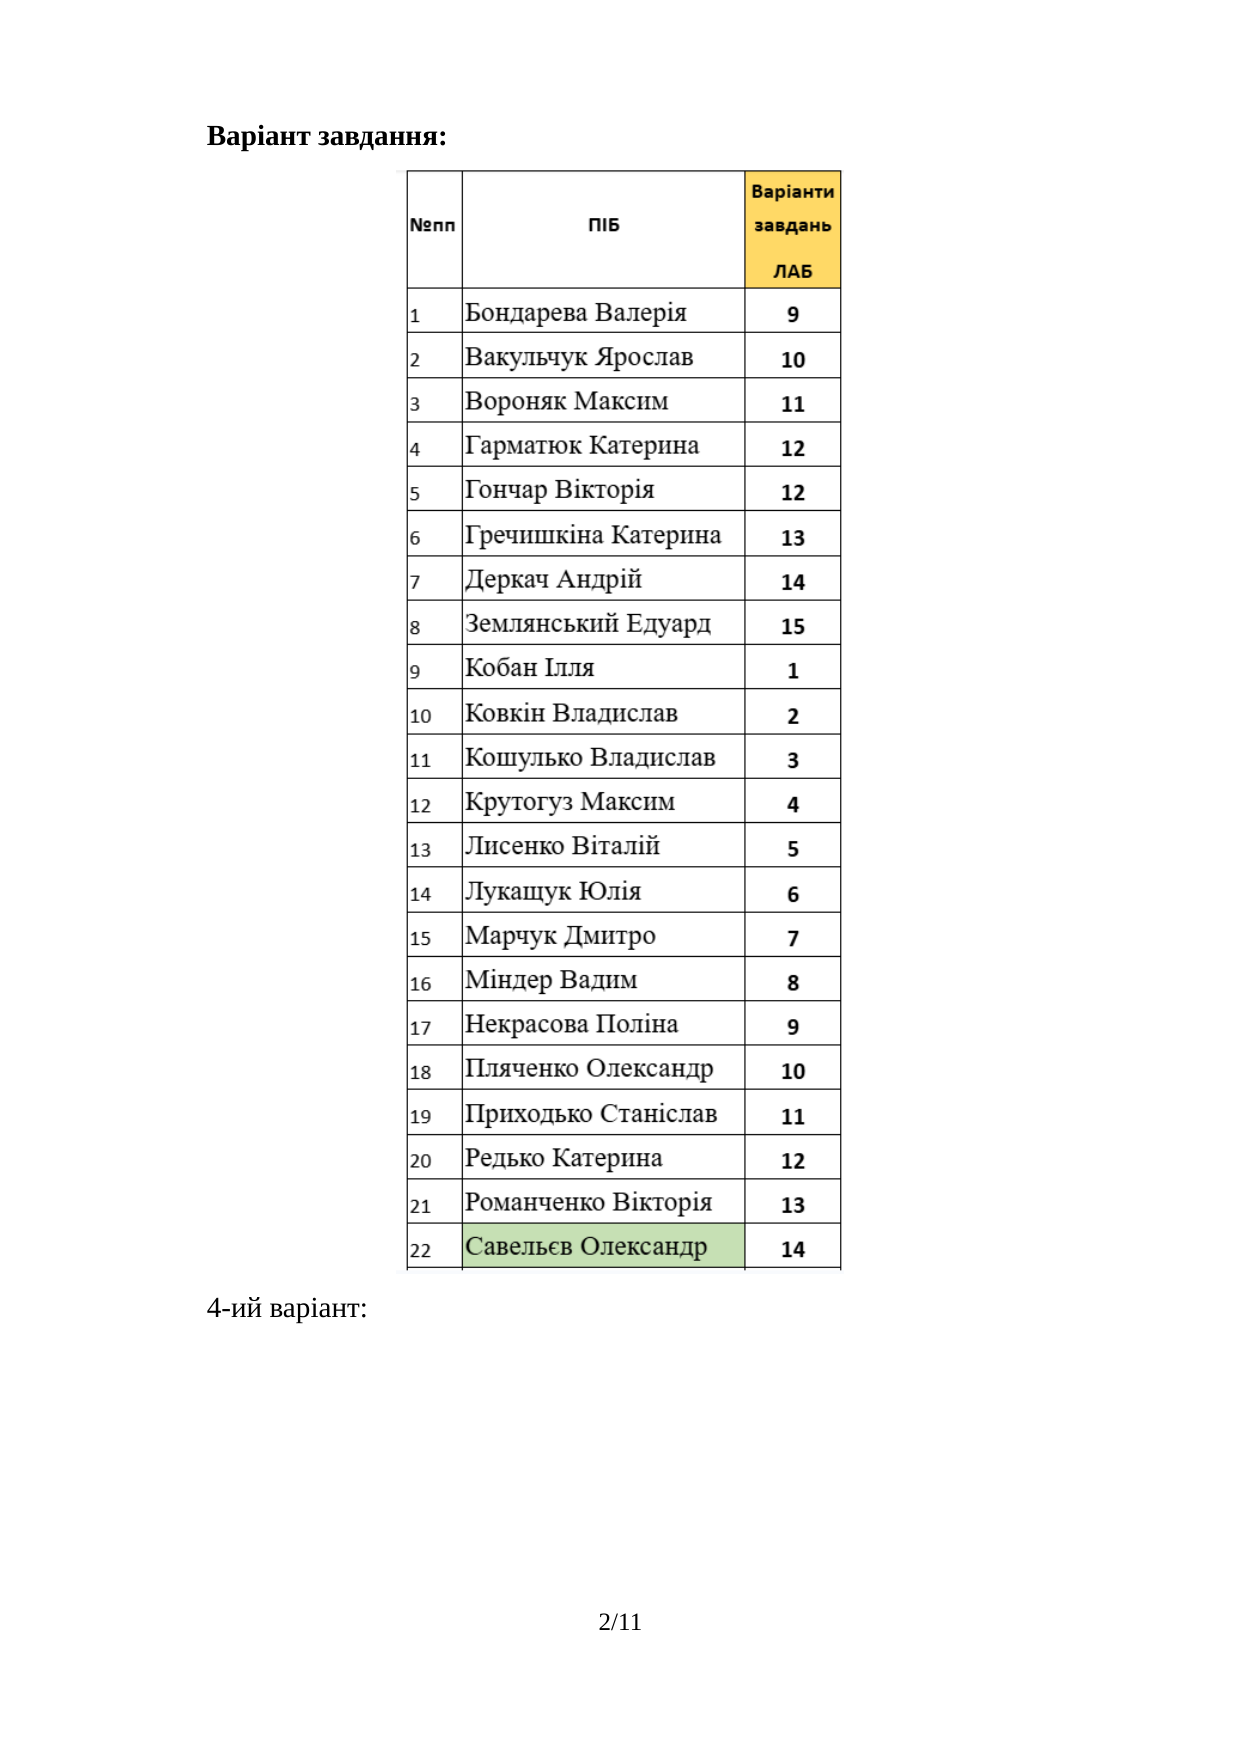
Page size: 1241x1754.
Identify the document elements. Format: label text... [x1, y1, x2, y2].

text 4-ий варіант: [118, 195, 1110, 1324]
picture [396, 168, 844, 1274]
text Варіант завдання: [118, 118, 1110, 152]
